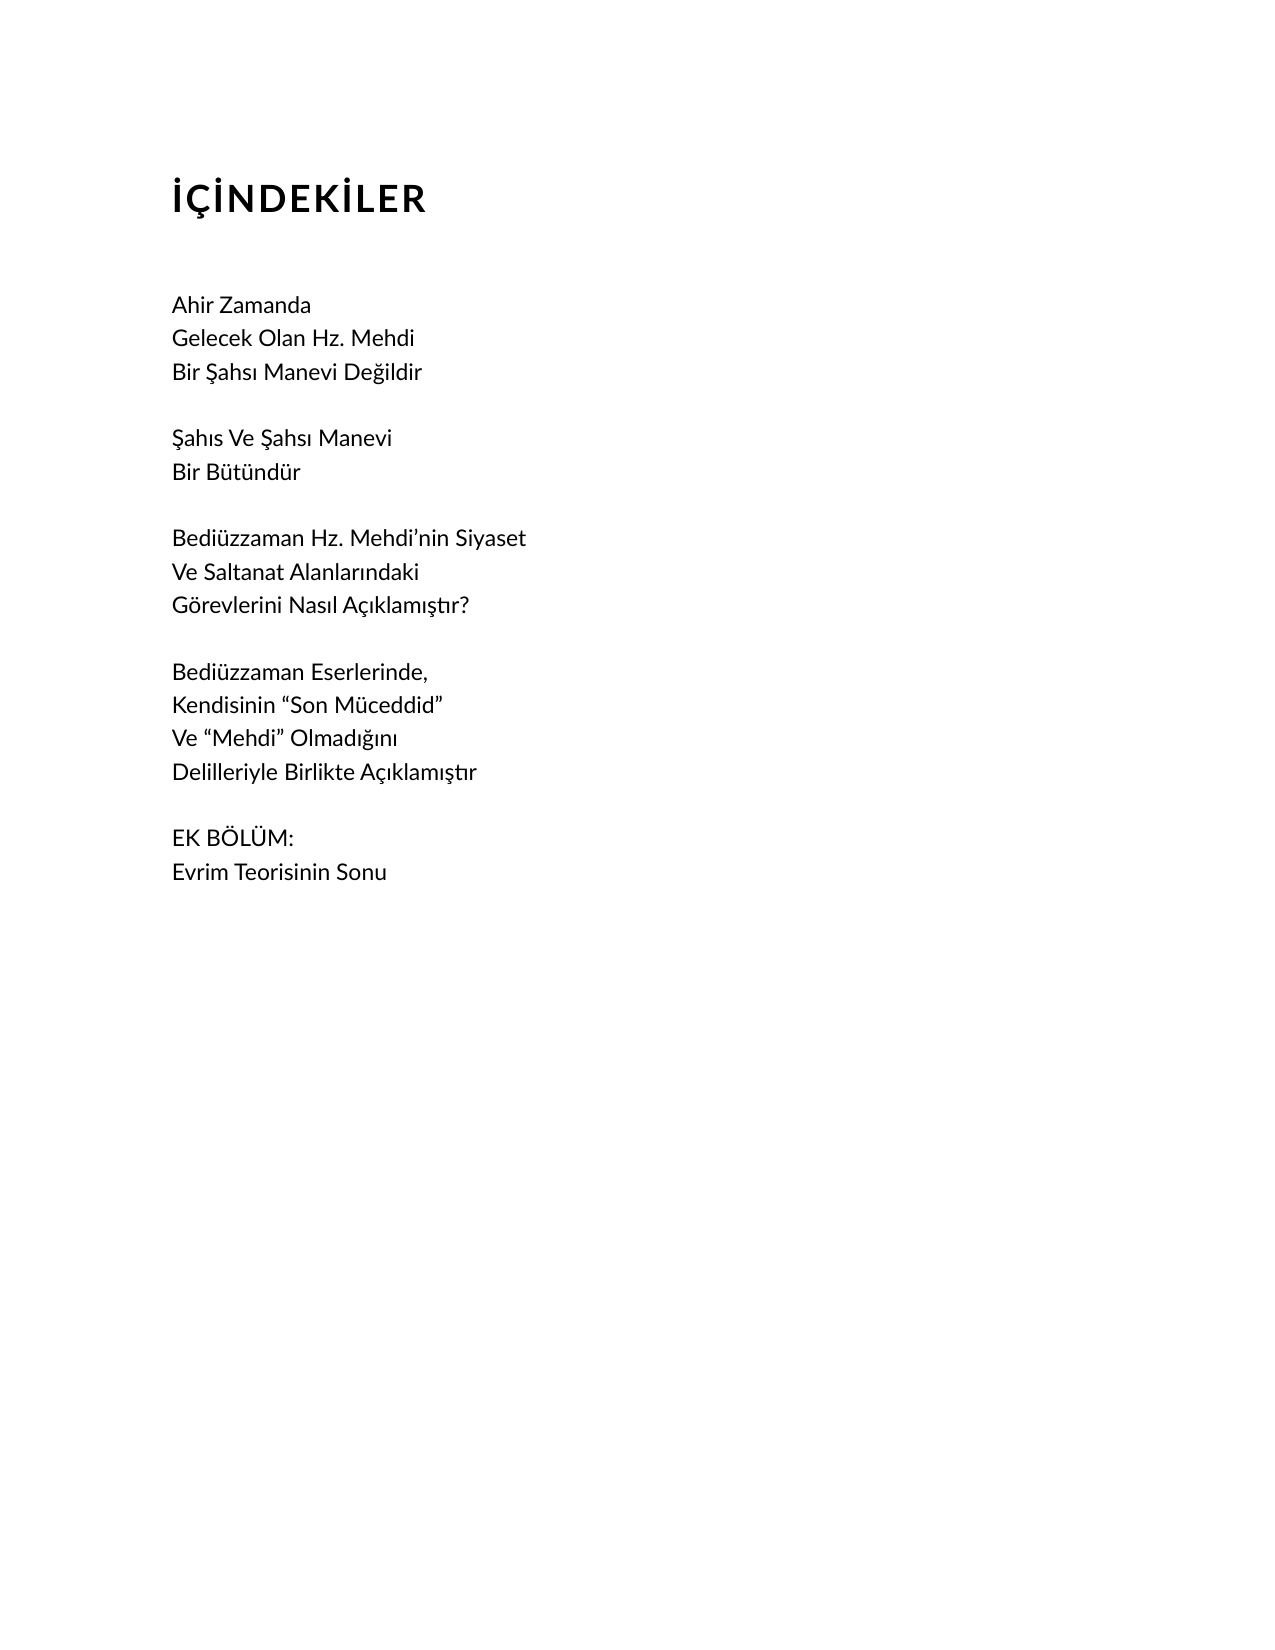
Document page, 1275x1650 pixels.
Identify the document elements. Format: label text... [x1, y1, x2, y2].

text Bir Bütündür [112, 453, 1145, 487]
text Ahir Zamanda [112, 287, 1145, 320]
text Delilleriyle Birlikte Açıklamıştır [112, 753, 1145, 787]
text Ve Saltanat Alanlarındaki [112, 553, 1145, 587]
text Şahıs Ve Şahsı Manevi [112, 420, 1145, 453]
text Kendisinin “Son Müceddid” [112, 687, 1145, 720]
text Evrim Teorisinin Sonu [112, 853, 1145, 887]
text Görevlerini Nasıl Açıklamıştır? [112, 587, 1145, 620]
text Gelecek Olan Hz. Mehdi [112, 320, 1145, 353]
text Bir Şahsı Manevi Değildir [112, 353, 1145, 387]
text İÇİNDEKİLER [112, 175, 1145, 220]
text Bediüzzaman Eserlerinde, [112, 653, 1145, 687]
text Ve “Mehdi” Olmadığını [112, 720, 1145, 753]
text Bediüzzaman Hz. Mehdi’nin Siyaset [112, 520, 1145, 553]
text EK BÖLÜM: [112, 820, 1145, 853]
